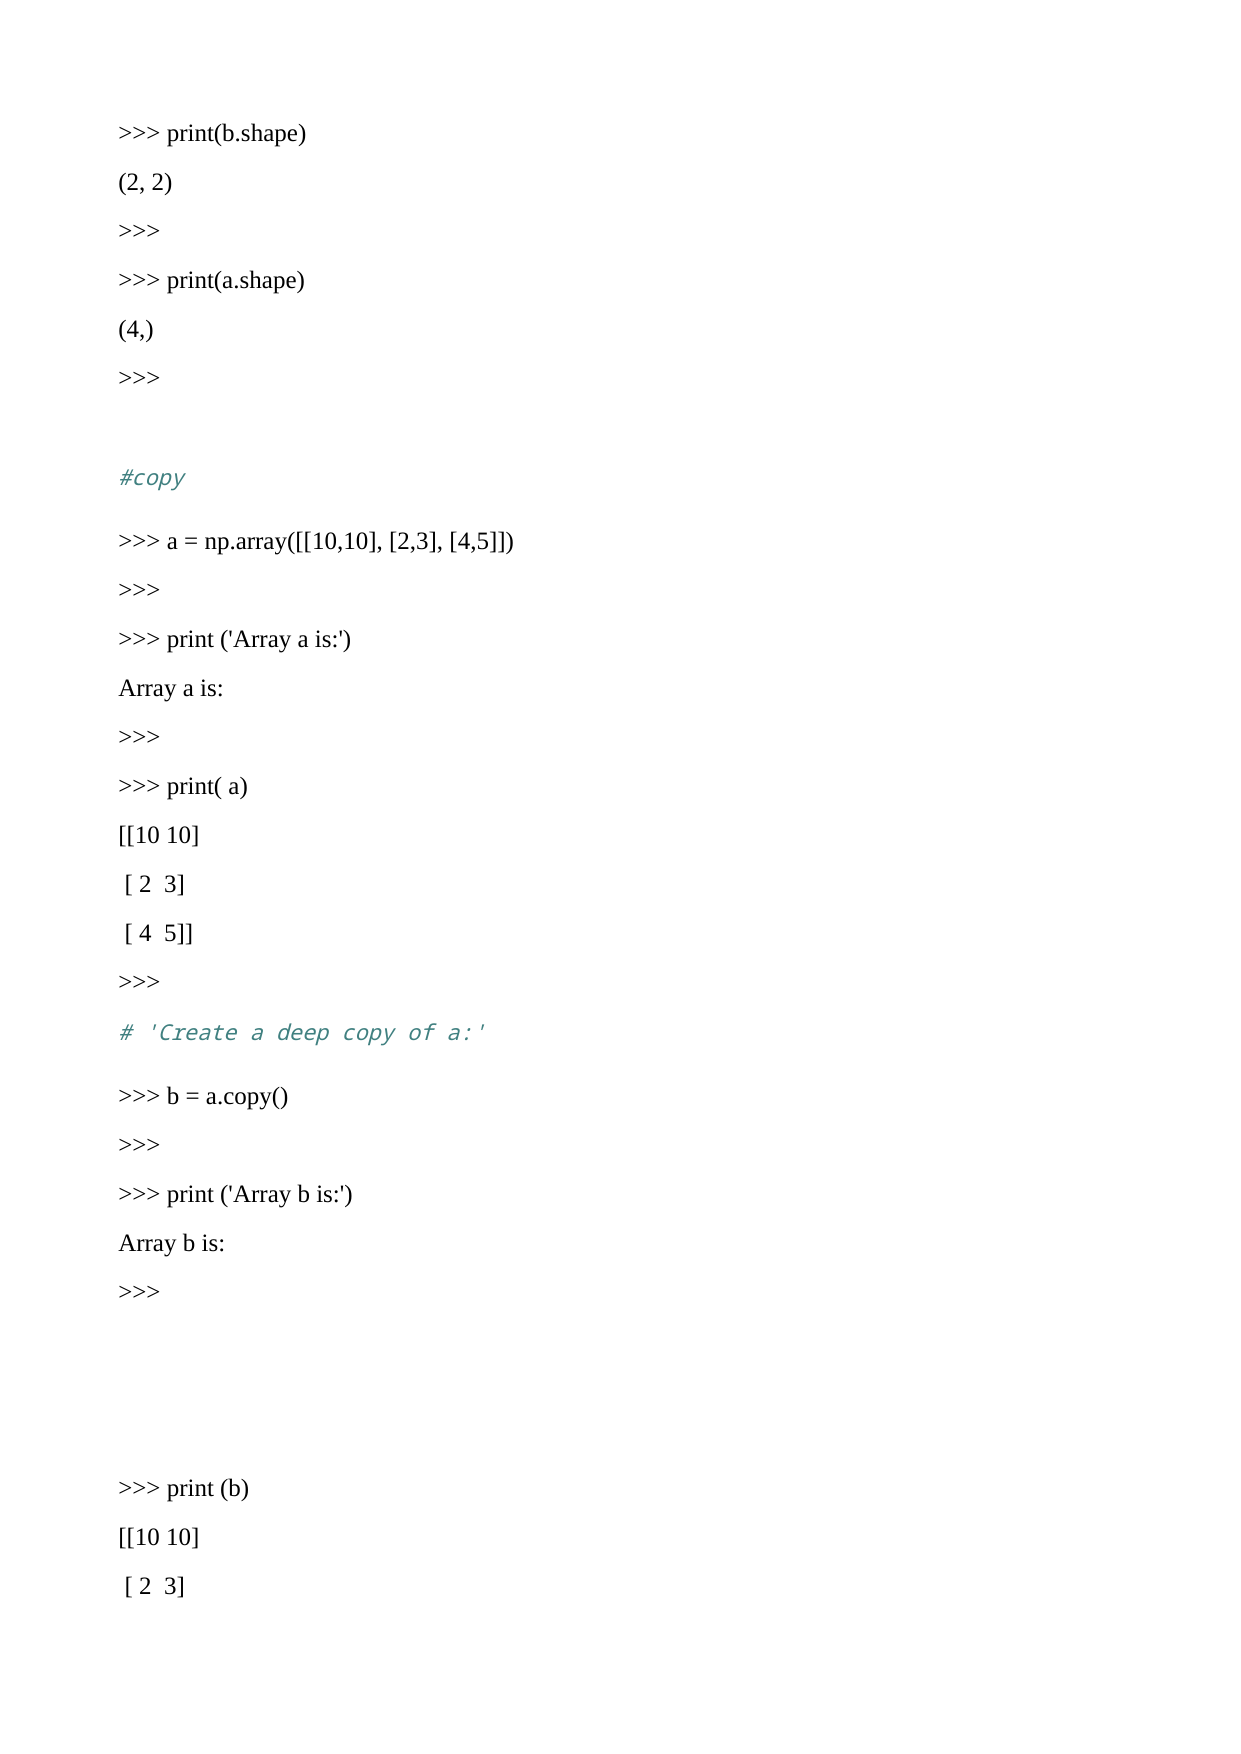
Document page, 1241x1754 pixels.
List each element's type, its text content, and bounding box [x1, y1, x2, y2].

text >>> print ('Array a is:') [118, 624, 1122, 653]
text >>> [118, 363, 1122, 392]
text >>> print( a) [118, 771, 1122, 800]
text >>> a = np.array([[10,10], [2,3], [4,5]]) [118, 491, 1122, 554]
text >>> [118, 722, 1122, 751]
text [ 2 3] [118, 869, 1122, 898]
text Array a is: [118, 673, 1122, 702]
text >>> [118, 216, 1122, 245]
text >>> print(b.shape) [118, 118, 1122, 147]
text # 'Create a deep copy of a:' [118, 1016, 1122, 1046]
text >>> [118, 967, 1122, 996]
text >>> [118, 1277, 1122, 1306]
text [[10 10] [118, 1522, 1122, 1551]
text [ 4 5]] [118, 918, 1122, 947]
text [ 2 3] [118, 1571, 1122, 1600]
text >>> b = a.copy() [118, 1046, 1122, 1109]
text [[10 10] [118, 820, 1122, 849]
text #copy [118, 462, 1122, 491]
text Array b is: [118, 1228, 1122, 1257]
text >>> print ('Array b is:') [118, 1179, 1122, 1208]
text >>> [118, 575, 1122, 604]
text >>> print(a.shape) [118, 265, 1122, 294]
text (4,) [118, 314, 1122, 343]
text >>> print (b) [118, 1473, 1122, 1502]
text (2, 2) [118, 167, 1122, 196]
text >>> [118, 1130, 1122, 1158]
